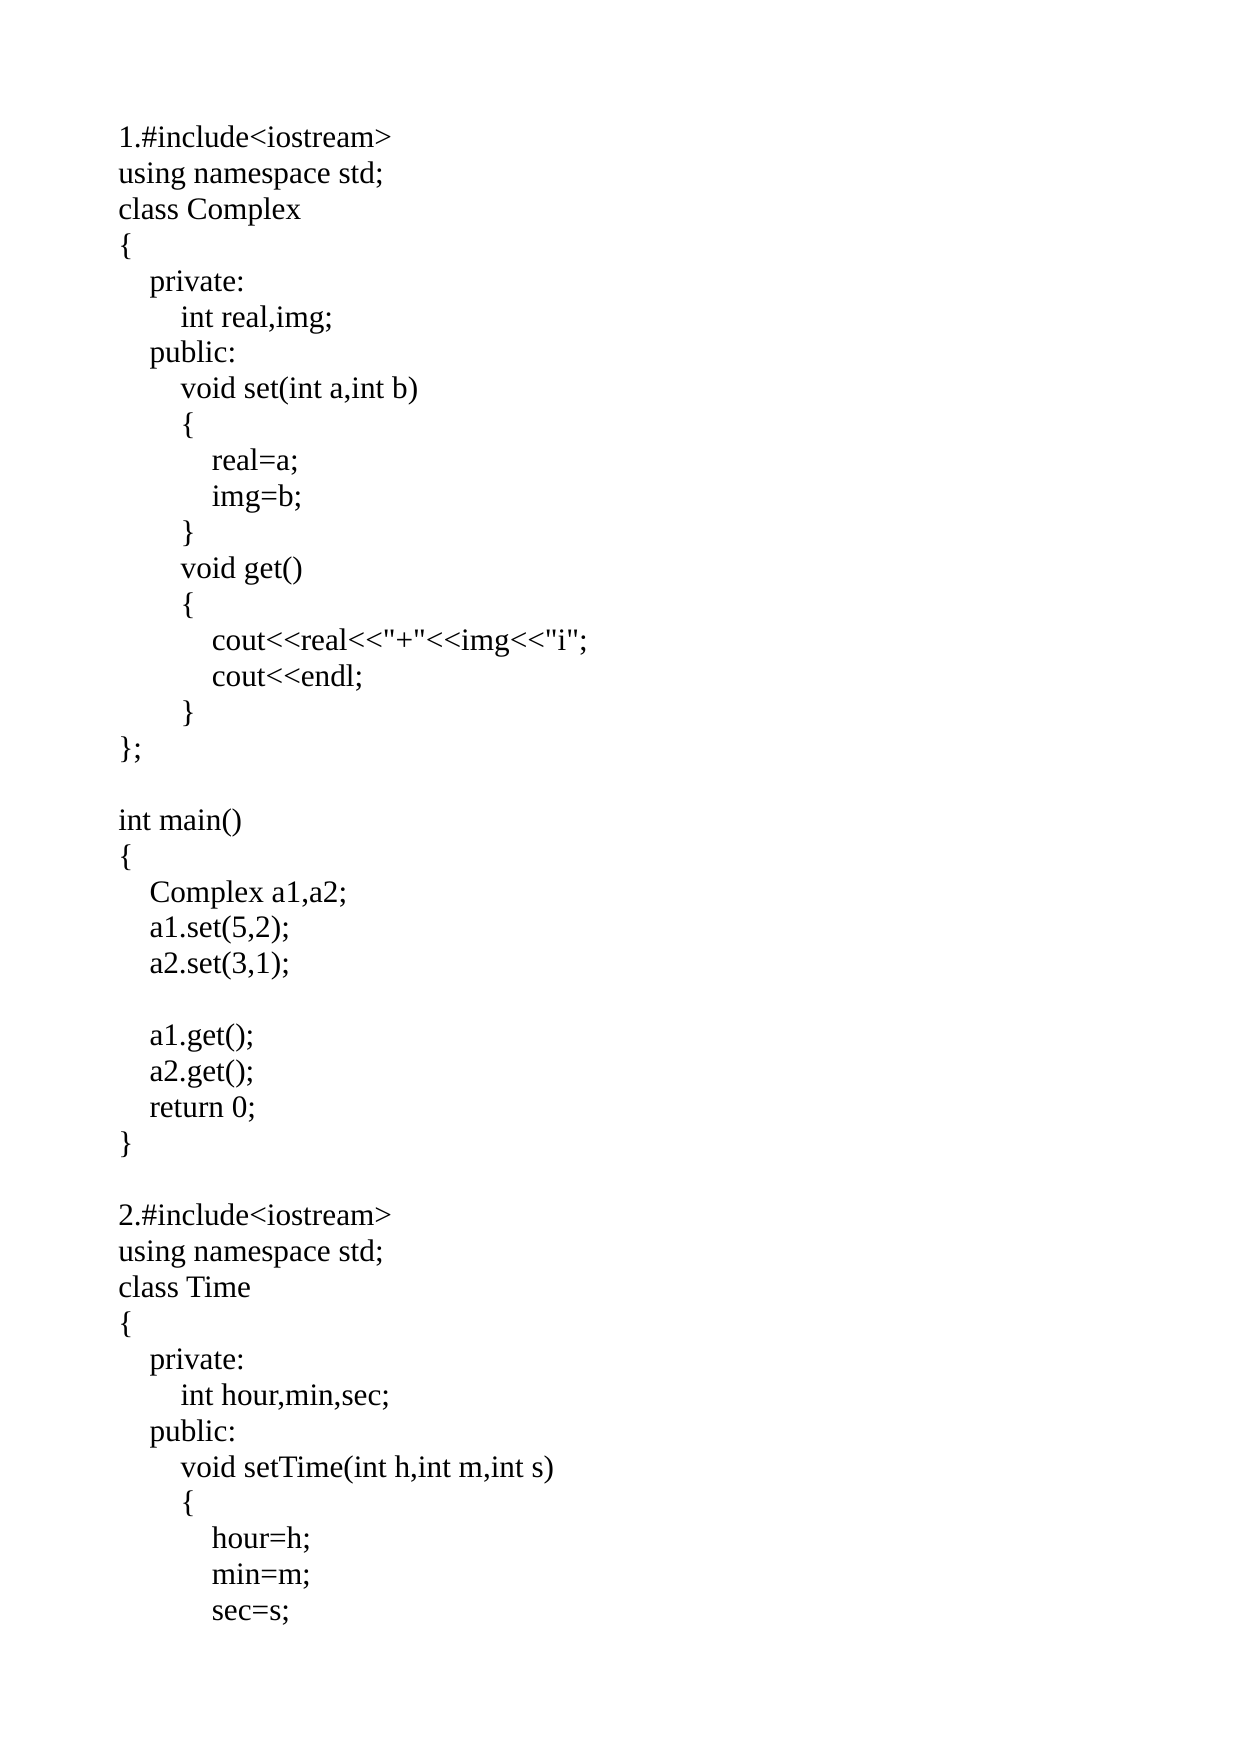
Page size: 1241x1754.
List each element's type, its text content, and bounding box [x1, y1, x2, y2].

text cout<<endl; [118, 657, 1122, 693]
text { [118, 406, 1122, 442]
text using namespace std; [118, 154, 1122, 190]
text } [118, 693, 1122, 729]
text using namespace std; [118, 1232, 1122, 1268]
text min=m; [118, 1556, 1122, 1592]
text return 0; [118, 1088, 1122, 1124]
text real=a; [118, 442, 1122, 477]
text { [118, 837, 1122, 873]
text a2.get(); [118, 1052, 1122, 1088]
text void setTime(int h,int m,int s) [118, 1448, 1122, 1484]
text }; [118, 729, 1122, 765]
text 1.#include<iostream> [118, 118, 1122, 154]
text } [118, 513, 1122, 549]
text public: [118, 1412, 1122, 1448]
text private: [118, 1340, 1122, 1376]
text class Time [118, 1268, 1122, 1304]
text { [118, 226, 1122, 262]
text a2.set(3,1); [118, 945, 1122, 981]
text int main() [118, 801, 1122, 837]
text int real,img; [118, 298, 1122, 334]
text private: [118, 262, 1122, 298]
text a1.get(); [118, 1017, 1122, 1052]
text class Complex [118, 190, 1122, 226]
text int hour,min,sec; [118, 1376, 1122, 1412]
text cout<<real<<"+"<<img<<"i"; [118, 621, 1122, 657]
text 2.#include<iostream> [118, 1196, 1122, 1232]
text hour=h; [118, 1520, 1122, 1556]
text } [118, 1124, 1122, 1160]
text void get() [118, 549, 1122, 585]
text { [118, 1304, 1122, 1340]
text void set(int a,int b) [118, 370, 1122, 406]
text img=b; [118, 477, 1122, 513]
text { [118, 585, 1122, 621]
text sec=s; [118, 1592, 1122, 1627]
text { [118, 1484, 1122, 1520]
text Complex a1,a2; [118, 873, 1122, 909]
text public: [118, 334, 1122, 370]
text a1.set(5,2); [118, 909, 1122, 945]
